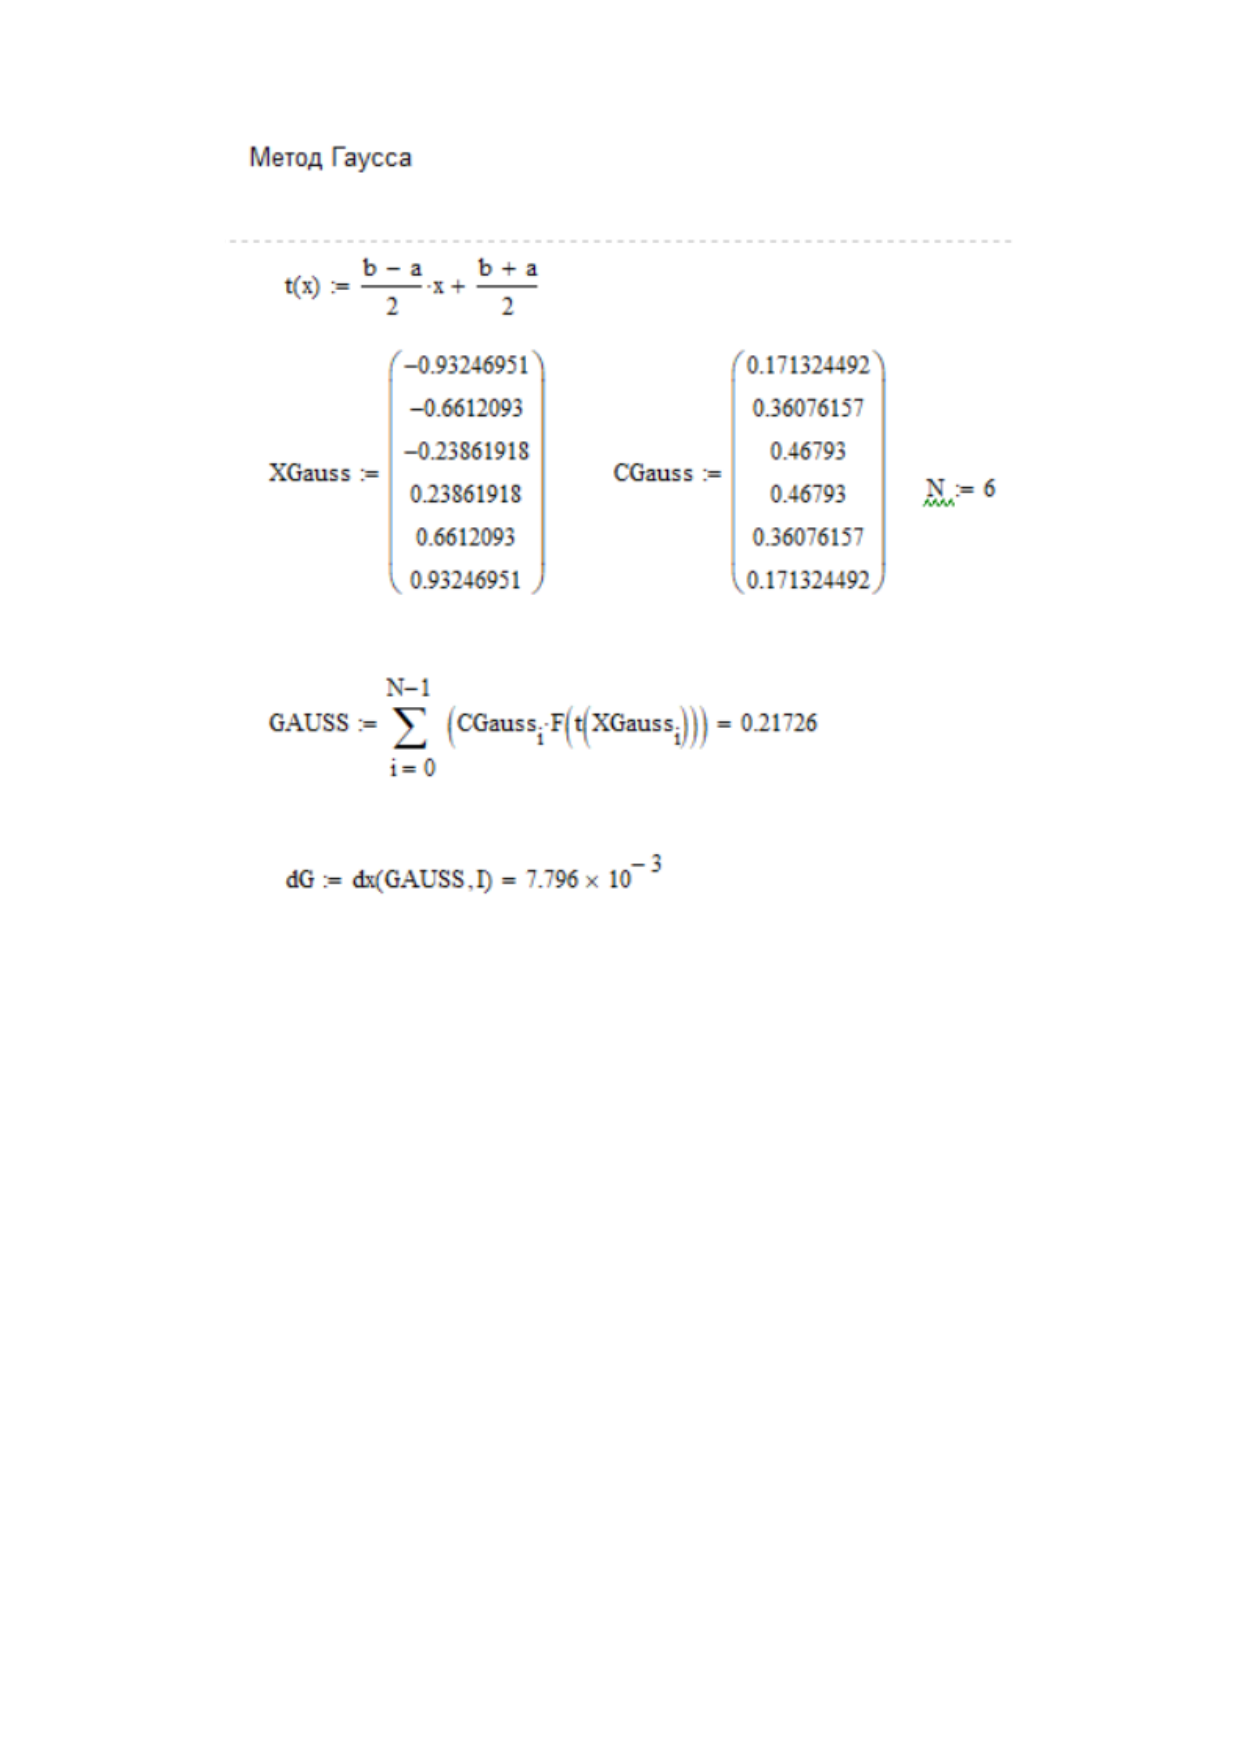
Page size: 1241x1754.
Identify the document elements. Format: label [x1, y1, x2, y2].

picture [224, 118, 1016, 914]
